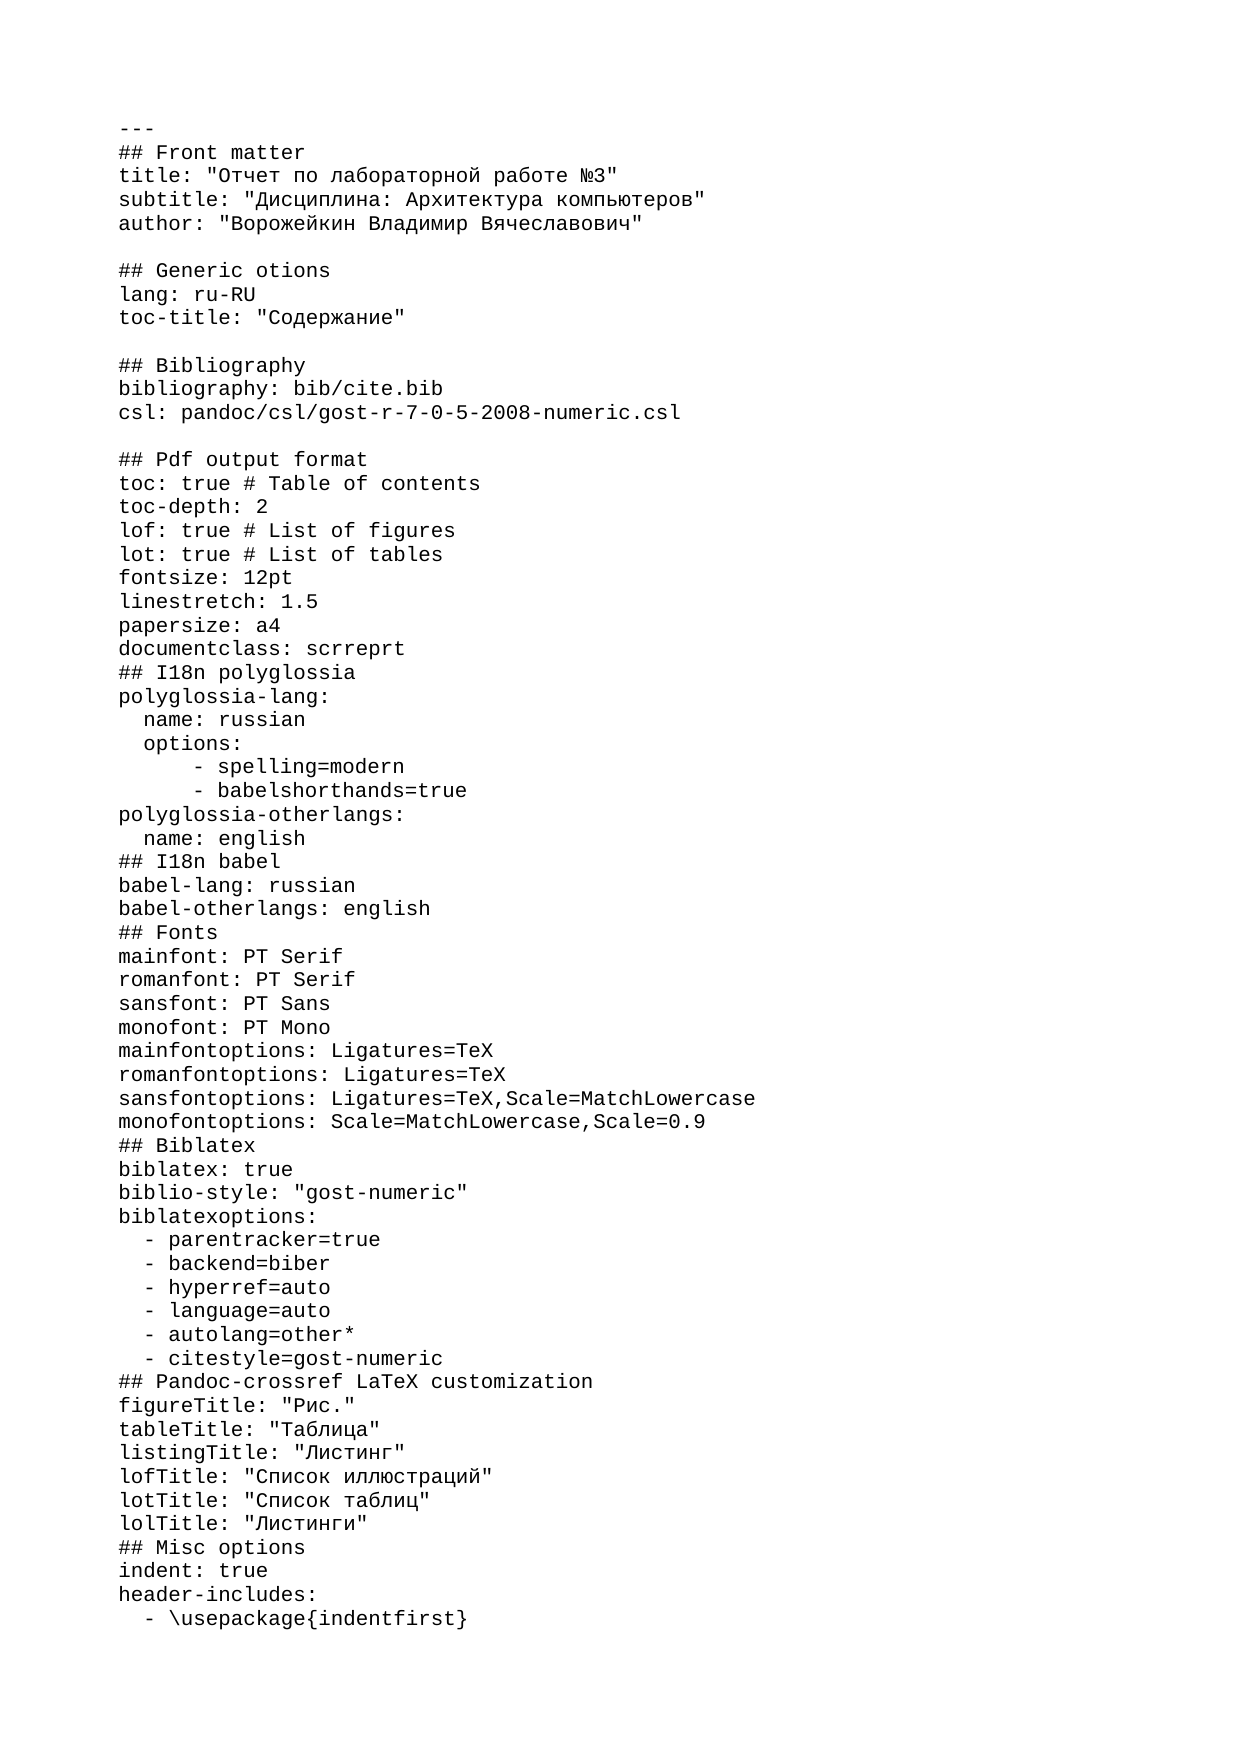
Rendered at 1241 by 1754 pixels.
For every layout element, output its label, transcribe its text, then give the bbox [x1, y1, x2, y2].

text - citestyle=gost-numeric [118, 1348, 1122, 1371]
text papersize: a4 [118, 615, 1122, 638]
text indent: true [118, 1561, 1122, 1584]
text - language=auto [118, 1300, 1122, 1324]
text - spelling=modern [118, 757, 1122, 780]
text ## Biblatex [118, 1135, 1122, 1158]
text biblatex: true [118, 1158, 1122, 1182]
text ## Misc options [118, 1537, 1122, 1561]
text babel-lang: russian [118, 875, 1122, 898]
text ## Pandoc-crossref LaTeX customization [118, 1371, 1122, 1395]
text options: [118, 733, 1122, 757]
text lof: true # List of figures [118, 520, 1122, 544]
text linestretch: 1.5 [118, 591, 1122, 615]
text biblio-style: "gost-numeric" [118, 1182, 1122, 1206]
text - \usepackage{indentfirst} [118, 1608, 1122, 1631]
text polyglossia-otherlangs: [118, 804, 1122, 827]
text csl: pandoc/csl/gost-r-7-0-5-2008-numeric.csl [118, 402, 1122, 426]
text name: russian [118, 709, 1122, 733]
text lotTitle: "Список таблиц" [118, 1489, 1122, 1513]
text toc-title: "Содержание" [118, 307, 1122, 331]
text - babelshorthands=true [118, 780, 1122, 804]
text - hyperref=auto [118, 1277, 1122, 1300]
text ## Fonts [118, 922, 1122, 946]
text ## Front matter [118, 142, 1122, 165]
text author: "Ворожейкин Владимир Вячеславович" [118, 213, 1122, 236]
text lot: true # List of tables [118, 544, 1122, 567]
text lolTitle: "Листинги" [118, 1513, 1122, 1537]
text --- [118, 118, 1122, 142]
text ## Bibliography [118, 354, 1122, 378]
text header-includes: [118, 1584, 1122, 1608]
text lofTitle: "Список иллюстраций" [118, 1466, 1122, 1489]
text ## I18n babel [118, 851, 1122, 875]
text romanfontoptions: Ligatures=TeX [118, 1064, 1122, 1088]
text title: "Отчет по лабораторной работе №3" [118, 165, 1122, 189]
text - backend=biber [118, 1253, 1122, 1277]
text babel-otherlangs: english [118, 898, 1122, 922]
text ## Pdf output format [118, 449, 1122, 473]
text toc: true # Table of contents [118, 473, 1122, 496]
text monofontoptions: Scale=MatchLowercase,Scale=0.9 [118, 1111, 1122, 1135]
text ## I18n polyglossia [118, 662, 1122, 686]
text mainfont: PT Serif [118, 946, 1122, 969]
text lang: ru-RU [118, 284, 1122, 307]
text subtitle: "Дисциплина: Архитектура компьютеров" [118, 189, 1122, 213]
text listingTitle: "Листинг" [118, 1442, 1122, 1466]
text - parentracker=true [118, 1229, 1122, 1253]
text mainfontoptions: Ligatures=TeX [118, 1040, 1122, 1064]
text biblatexoptions: [118, 1206, 1122, 1229]
text fontsize: 12pt [118, 567, 1122, 591]
text tableTitle: "Таблица" [118, 1419, 1122, 1442]
text ## Generic otions [118, 260, 1122, 284]
text documentclass: scrreprt [118, 638, 1122, 662]
text sansfont: PT Sans [118, 993, 1122, 1017]
text name: english [118, 827, 1122, 851]
text sansfontoptions: Ligatures=TeX,Scale=MatchLowercase [118, 1088, 1122, 1111]
text bibliography: bib/cite.bib [118, 378, 1122, 402]
text polyglossia-lang: [118, 686, 1122, 709]
text monofont: PT Mono [118, 1017, 1122, 1040]
text romanfont: PT Serif [118, 969, 1122, 993]
text toc-depth: 2 [118, 496, 1122, 520]
text - autolang=other* [118, 1324, 1122, 1348]
text figureTitle: "Рис." [118, 1395, 1122, 1419]
